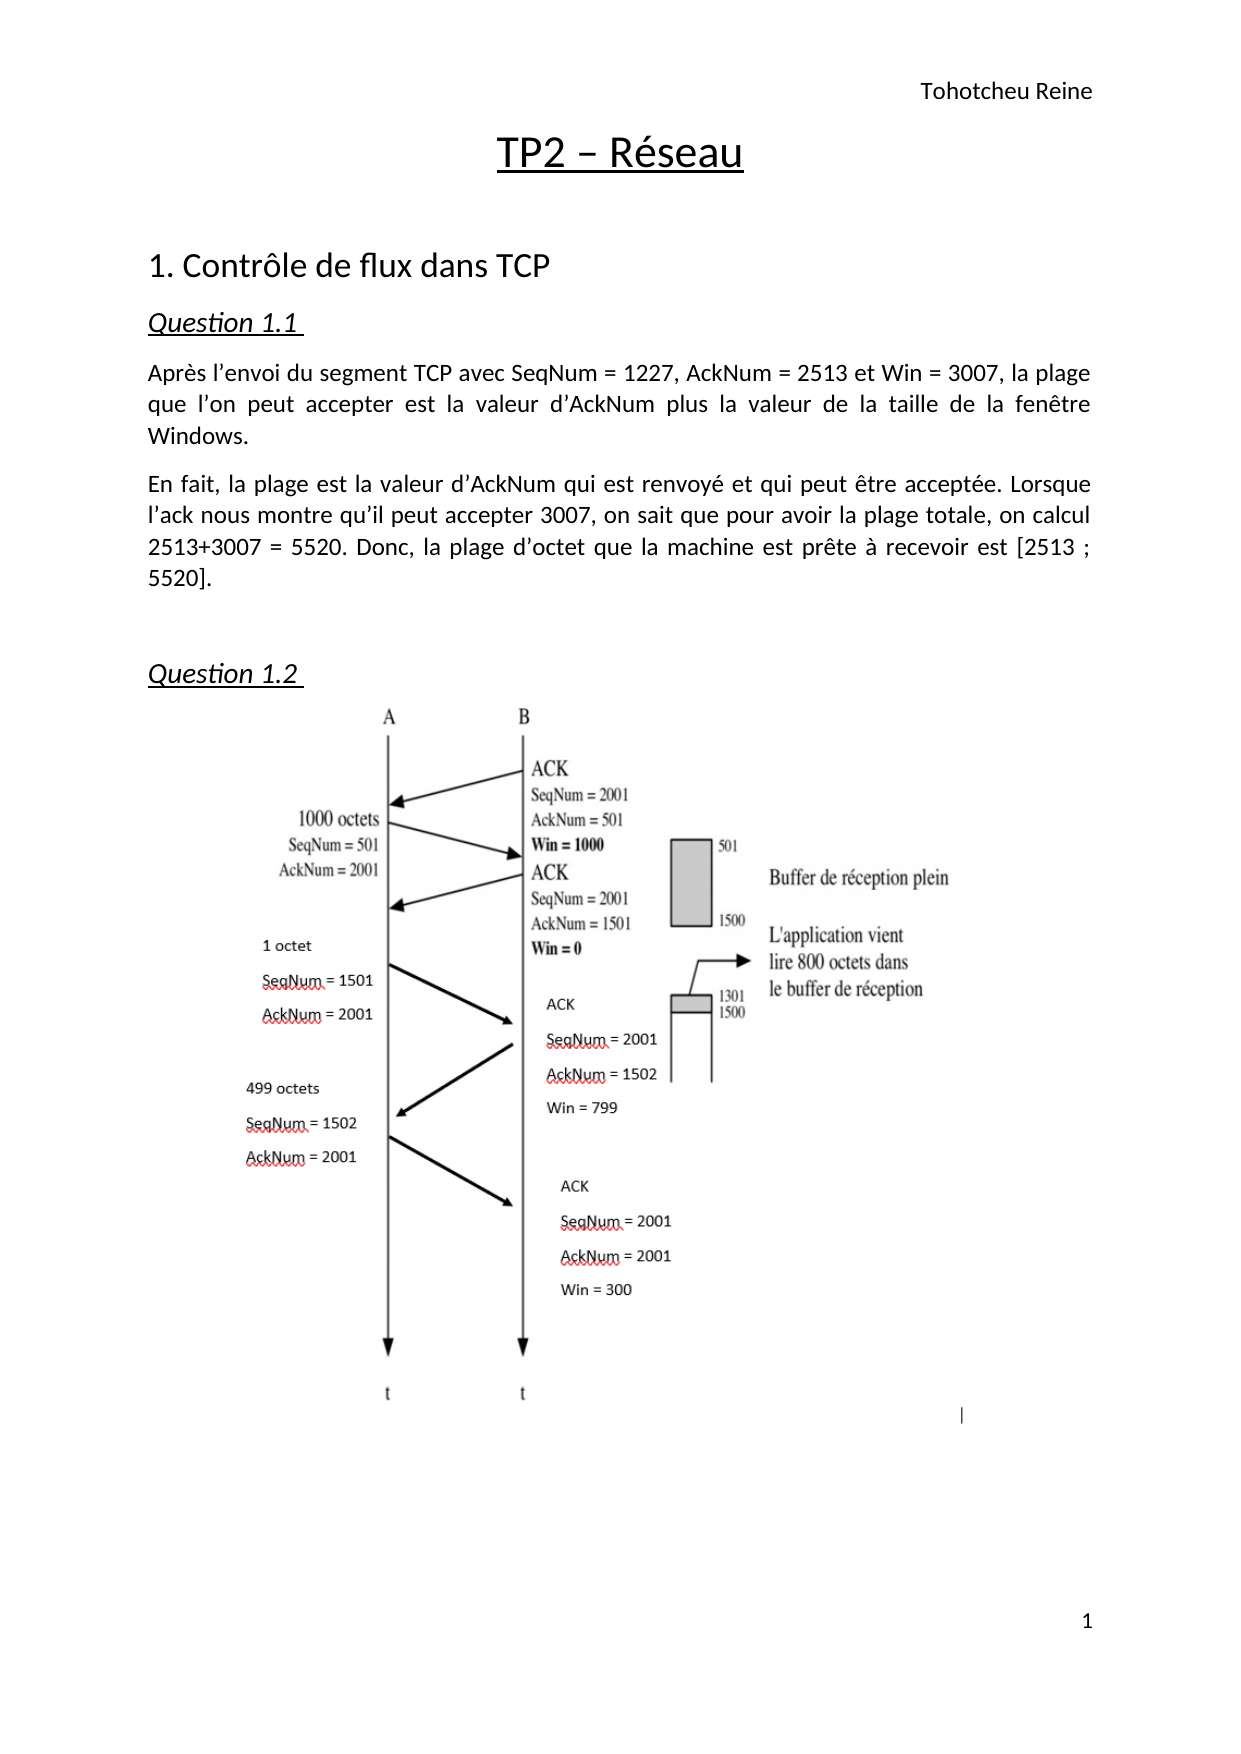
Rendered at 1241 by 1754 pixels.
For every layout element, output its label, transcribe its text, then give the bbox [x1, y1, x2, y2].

text TP2 – Réseau [148, 123, 1093, 179]
text Question 1.1 [148, 304, 1093, 339]
text Tohotcheu Reine [148, 75, 1093, 106]
text Question 1.2 [148, 656, 1093, 691]
text En fait, la plage est la valeur d’AckNum qui est renvoyé et qui peut être acceptée. Lorsque l’ack nous montre qu’il peut accepter 3007, on sait que pour avoir la plage totale, on calcul 2513+3007 = 5520. Donc, la plage d’octet que la machine est prête à recevoir est [2513 ; 5520]. [148, 468, 1093, 593]
text 1. Contrôle de flux dans TCP [148, 243, 1093, 286]
text Après l’envoi du segment TCP avec SeqNum = 1227, AckNum = 2513 et Win = 3007, la plage que l’on peut accepter est la valeur d’AckNum plus la valeur de la taille de la fenêtre Windows. [148, 357, 1093, 451]
